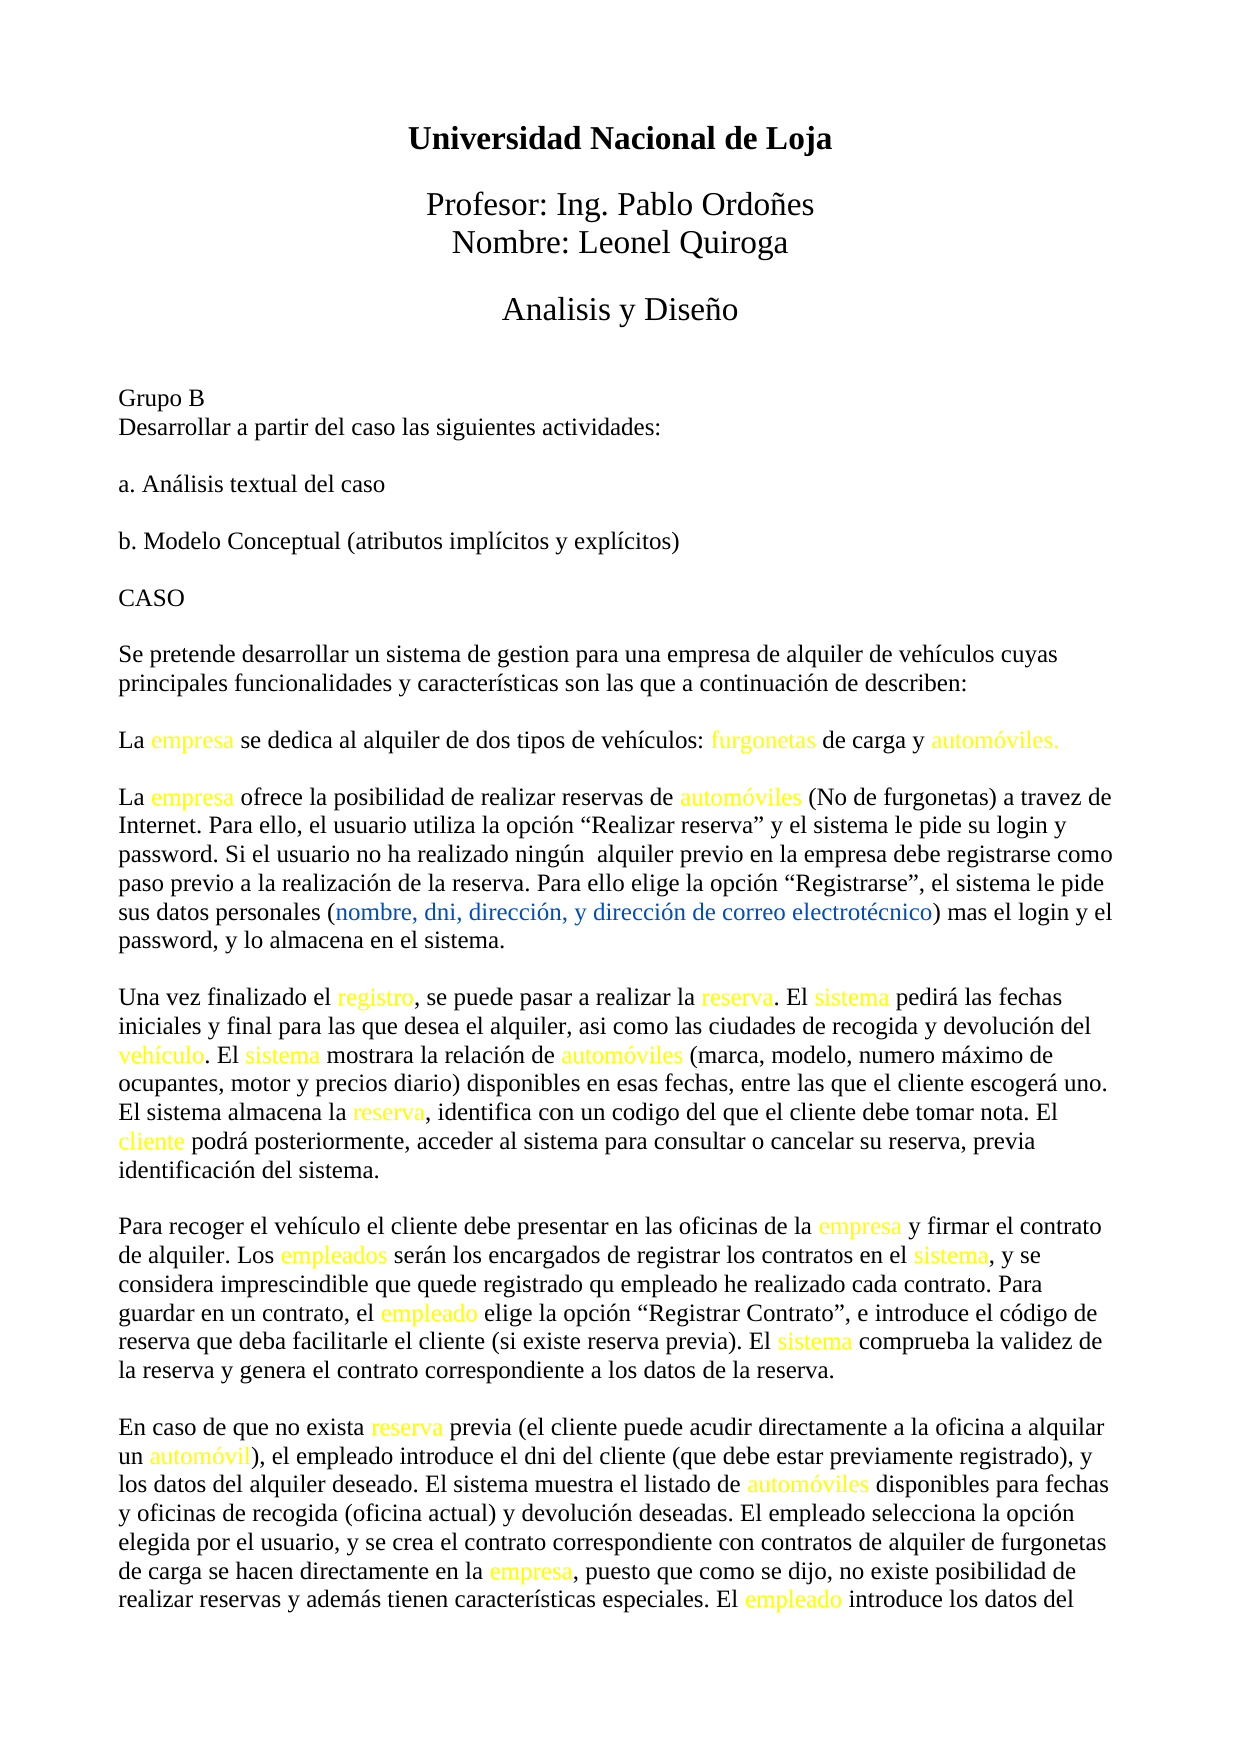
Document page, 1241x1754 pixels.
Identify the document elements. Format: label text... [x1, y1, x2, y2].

text En caso de que no exista reserva previa (el cliente puede acudir directamente a la oficina a alquilar un automóvil), el empleado introduce el dni del cliente (que debe estar previamente registrado), y los datos del alquiler deseado. El sistema muestra el listado de automóviles disponibles para fechas y oficinas de recogida (oficina actual) y devolución deseadas. El empleado selecciona la opción elegida por el usuario, y se crea el contrato correspondiente con contratos de alquiler de furgonetas de carga se hacen directamente en la empresa, puesto que como se dijo, no existe posibilidad de realizar reservas y además tienen características especiales. El empleado introduce los datos del [118, 1412, 1122, 1613]
text Nombre: Leonel Quiroga [118, 223, 1122, 261]
text La empresa ofrece la posibilidad de realizar reservas de automóviles (No de furgonetas) a travez de Internet. Para ello, el usuario utiliza la opción “Realizar reserva” y el sistema le pide su login y password. Si el usuario no ha realizado ningún alquiler previo en la empresa debe registrarse como paso previo a la realización de la reserva. Para ello elige la opción “Registrarse”, el sistema le pide sus datos personales (nombre, dni, dirección, y dirección de correo electrotécnico) mas el login y el password, y lo almacena en el sistema. [118, 782, 1122, 954]
text Analisis y Diseño [118, 289, 1122, 327]
text b. Modelo Conceptual (atributos implícitos y explícitos) [118, 526, 1122, 554]
text Profesor: Ing. Pablo Ordoñes [118, 184, 1122, 223]
text Para recoger el vehículo el cliente debe presentar en las oficinas de la empresa y firmar el contrato de alquiler. Los empleados serán los encargados de registrar los contratos en el sistema, y se considera imprescindible que quede registrado qu empleado he realizado cada contrato. Para guardar en un contrato, el empleado elige la opción “Registrar Contrato”, e introduce el código de reserva que deba facilitarle el cliente (si existe reserva previa). El sistema comprueba la validez de la reserva y genera el contrato correspondiente a los datos de la reserva. [118, 1211, 1122, 1384]
text Una vez finalizado el registro, se puede pasar a realizar la reserva. El sistema pedirá las fechas iniciales y final para las que desea el alquiler, asi como las ciudades de recogida y devolución del vehículo. El sistema mostrara la relación de automóviles (marca, modelo, numero máximo de ocupantes, motor y precios diario) disponibles en esas fechas, entre las que el cliente escogerá uno. El sistema almacena la reserva, identifica con un codigo del que el cliente debe tomar nota. El cliente podrá posteriormente, acceder al sistema para consultar o cancelar su reserva, previa identificación del sistema. [118, 982, 1122, 1183]
text Se pretende desarrollar un sistema de gestion para una empresa de alquiler de vehículos cuyas principales funcionalidades y características son las que a continuación de describen: [118, 639, 1122, 697]
text Universidad Nacional de Loja [118, 118, 1122, 156]
text Grupo B [118, 383, 1122, 412]
text CASO [118, 583, 1122, 611]
text Desarrollar a partir del caso las siguientes actividades: [118, 412, 1122, 441]
text a. Análisis textual del caso [118, 469, 1122, 498]
text La empresa se dedica al alquiler de dos tipos de vehículos: furgonetas de carga y automóviles. [118, 725, 1122, 754]
